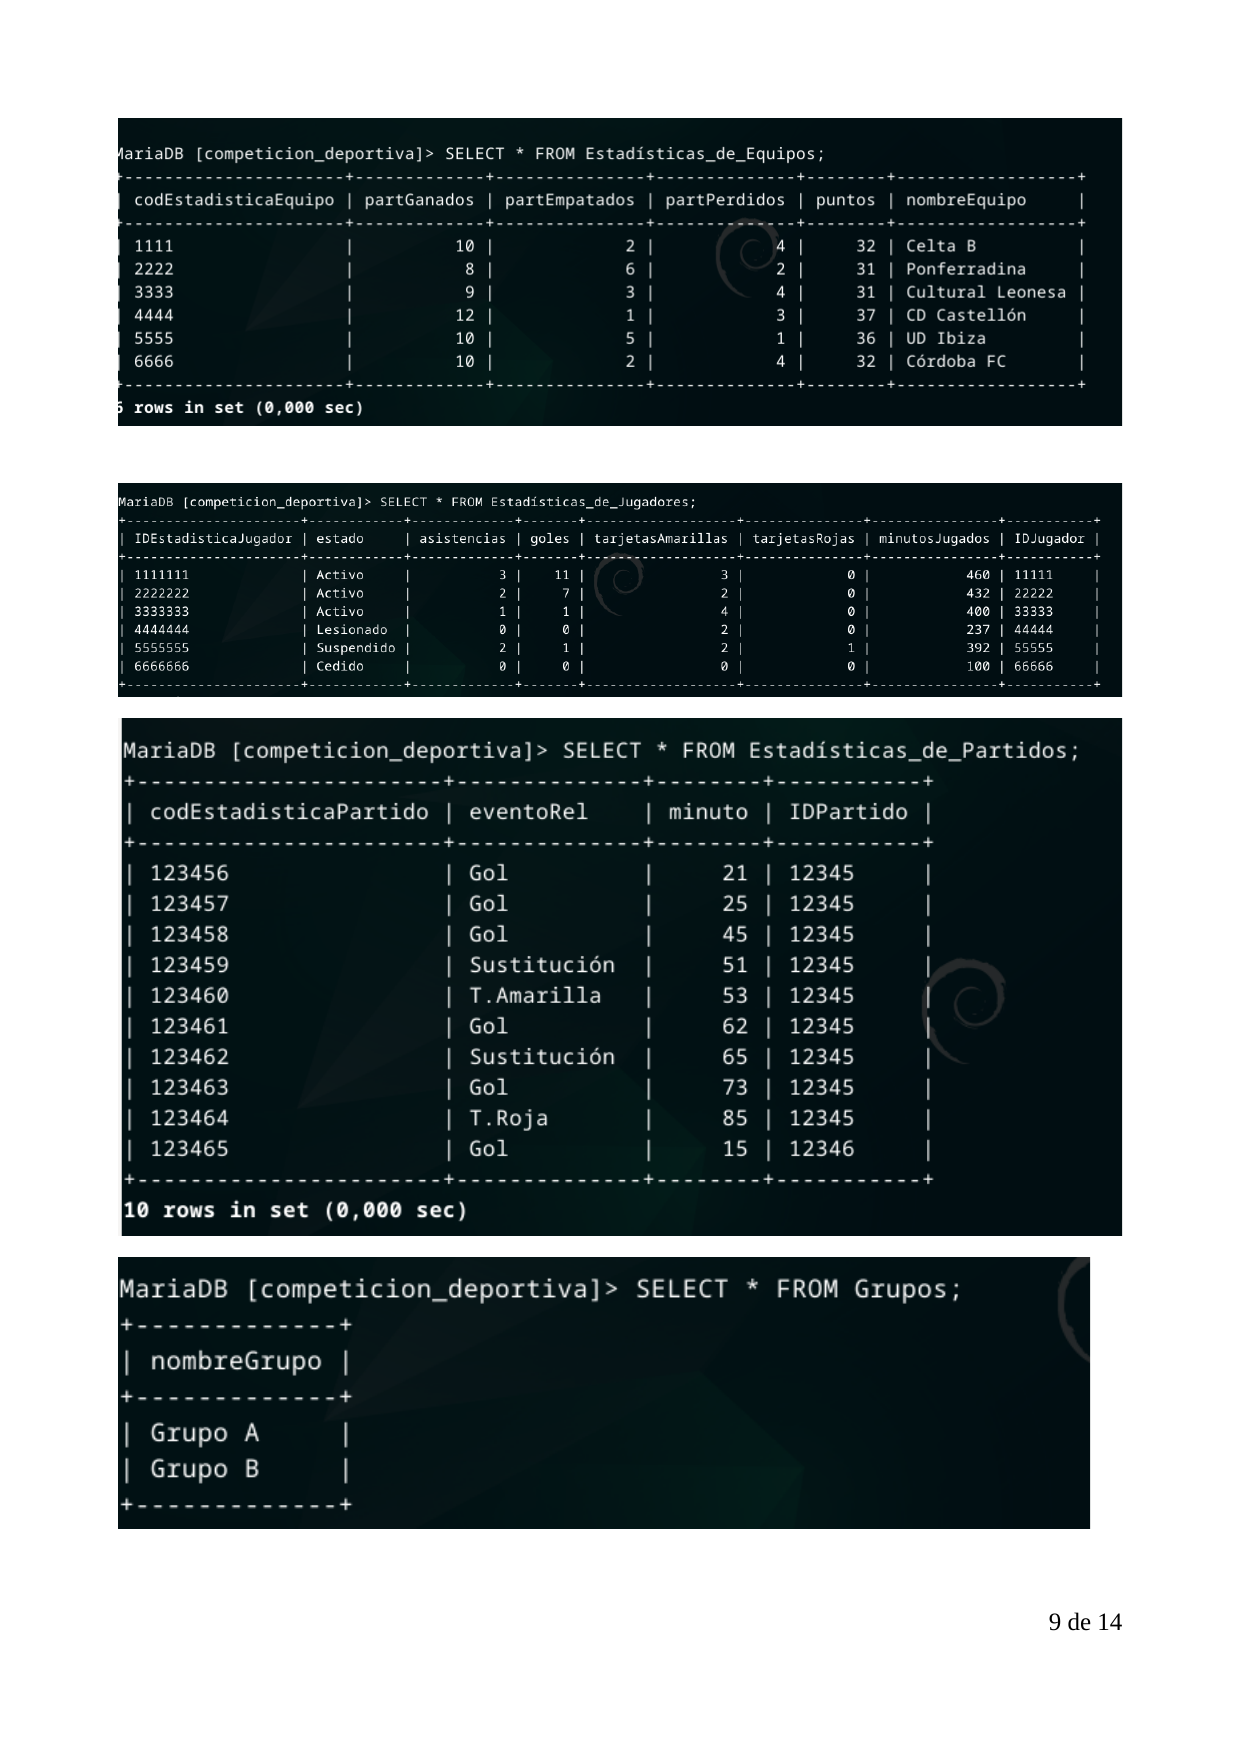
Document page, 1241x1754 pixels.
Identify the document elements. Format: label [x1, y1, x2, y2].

picture [118, 718, 1123, 1236]
picture [118, 483, 1123, 697]
picture [118, 118, 1123, 426]
picture [118, 1257, 1091, 1529]
